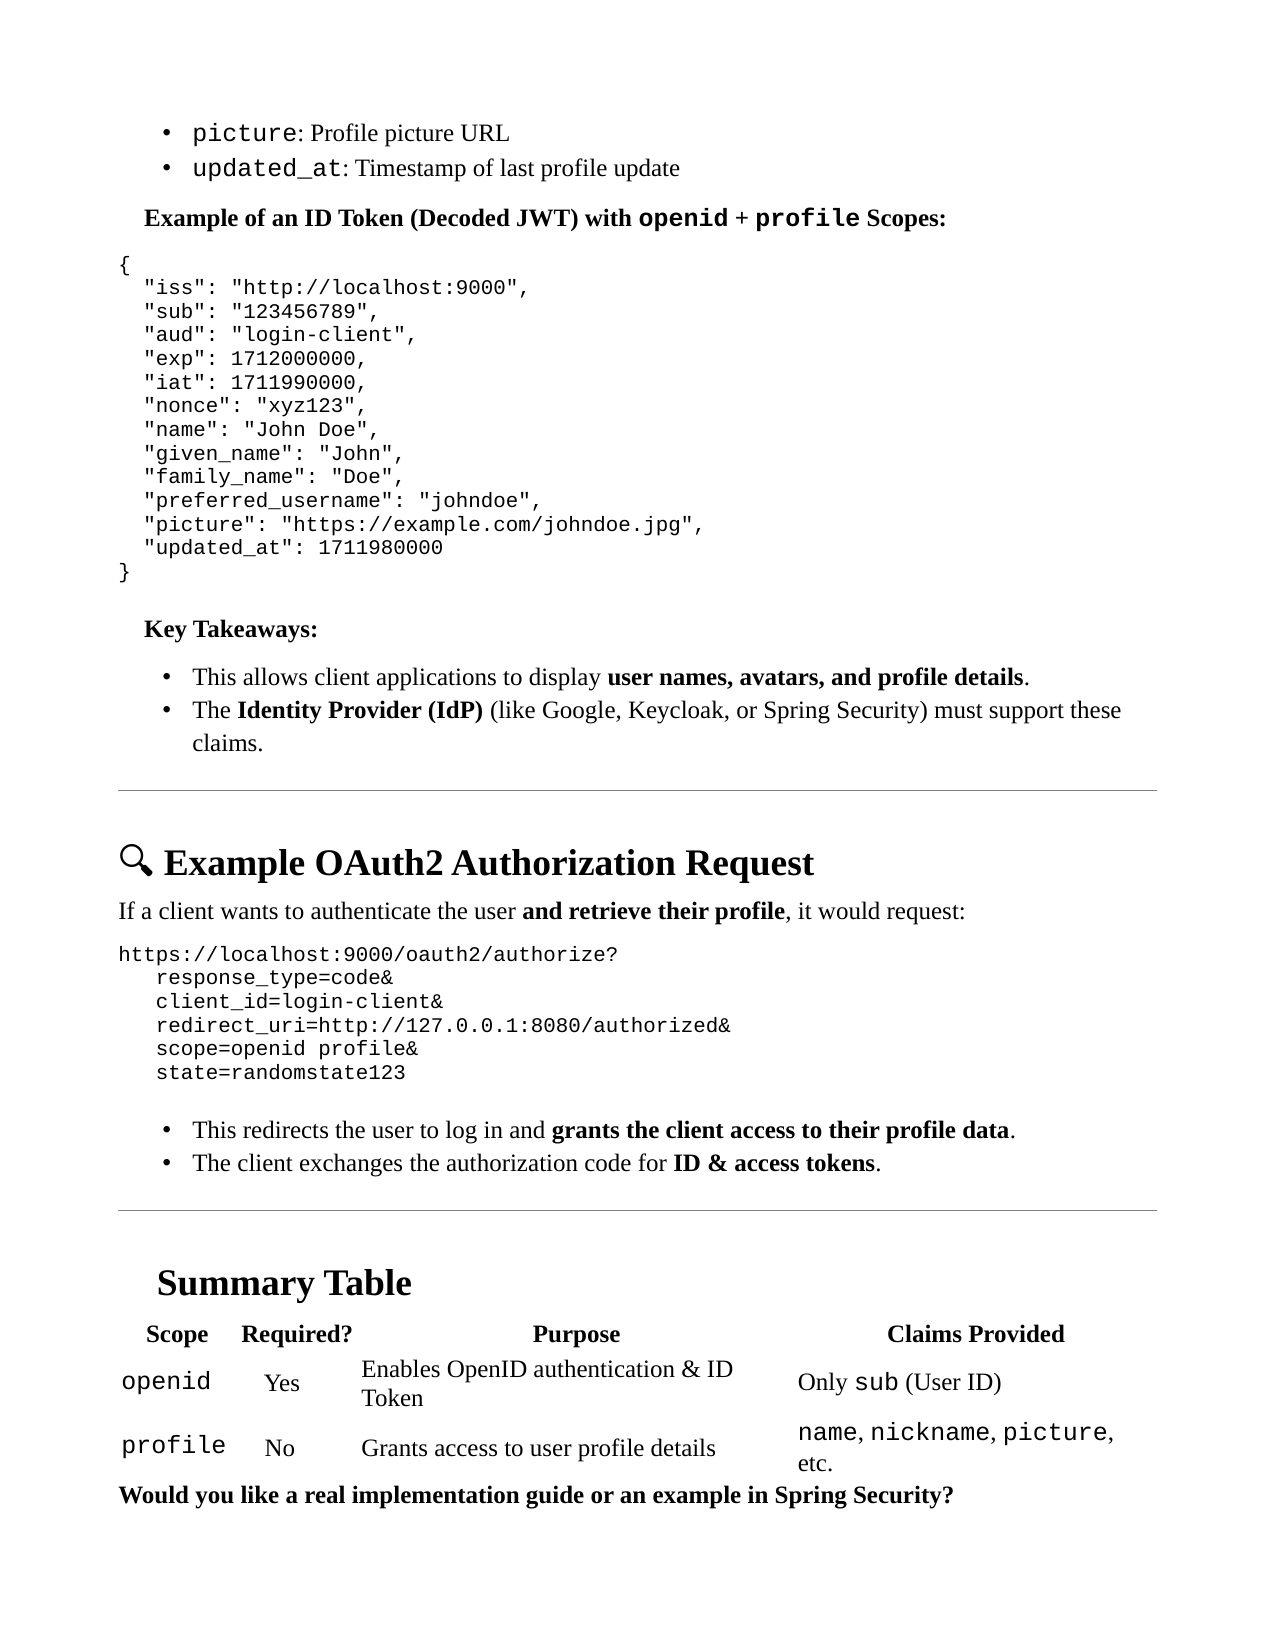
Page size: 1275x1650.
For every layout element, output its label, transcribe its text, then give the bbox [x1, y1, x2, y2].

table_cell ❌ No [236, 1414, 358, 1480]
table_cell name, nickname, picture, etc. [795, 1414, 1157, 1480]
text state=randomstate123 [118, 1062, 1157, 1086]
text "exp": 1712000000, [118, 348, 1157, 372]
text "nonce": "xyz123", [118, 395, 1157, 419]
text client_id=login-client& [118, 991, 1157, 1014]
text https://localhost:9000/oauth2/authorize? [118, 944, 1157, 967]
text "sub": "123456789", [118, 301, 1157, 324]
text response_type=code& [118, 967, 1157, 991]
table_cell Only sub (User ID) [795, 1351, 1157, 1414]
table_cell ✅ Yes [236, 1351, 358, 1414]
list picture: Profile picture URL [162, 118, 1157, 149]
text } [118, 561, 1157, 584]
text 📌 Key Takeaways: [118, 614, 1157, 643]
text "iss": "http://localhost:9000", [118, 277, 1157, 301]
text "picture": "https://example.com/johndoe.jpg", [118, 514, 1157, 537]
table_header Claims Provided [795, 1316, 1157, 1351]
text 🔹 Example of an ID Token (Decoded JWT) with openid + profile Scopes: [118, 203, 1157, 234]
text "updated_at": 1711980000 [118, 537, 1157, 561]
table_header Purpose [358, 1316, 795, 1351]
subtitle 🔍 Example OAuth2 Authorization Request [118, 840, 1157, 883]
text "name": "John Doe", [118, 419, 1157, 443]
text "iat": 1711990000, [118, 372, 1157, 395]
text If a client wants to authenticate the user and retrieve their profile, it would request: [118, 896, 1157, 925]
text redirect_uri=http://127.0.0.1:8080/authorized& [118, 1014, 1157, 1038]
table_cell openid [118, 1351, 236, 1414]
text "preferred_username": "johndoe", [118, 490, 1157, 514]
table_cell Enables OpenID authentication & ID Token [358, 1351, 795, 1414]
list The Identity Provider (IdP) (like Google, Keycloak, or Spring Security) must support these claims. [162, 695, 1157, 756]
list The client exchanges the authorization code for ID & access tokens. [162, 1148, 1157, 1177]
list updated_at: Timestamp of last profile update [162, 153, 1157, 184]
text "aud": "login-client", [118, 324, 1157, 348]
text "given_name": "John", [118, 443, 1157, 466]
list This allows client applications to display user names, avatars, and profile details. [162, 662, 1157, 690]
text Would you like a real implementation guide or an example in Spring Security? 🚀 [118, 1480, 1157, 1508]
list This redirects the user to log in and grants the client access to their profile data. [162, 1115, 1157, 1144]
subtitle ✅ Summary Table [118, 1261, 1157, 1304]
table_header Scope [118, 1316, 236, 1351]
text scope=openid profile& [118, 1038, 1157, 1062]
table_header Required? [236, 1316, 358, 1351]
text { [118, 253, 1157, 277]
text "family_name": "Doe", [118, 466, 1157, 490]
table_cell profile [118, 1414, 236, 1480]
table_cell Grants access to user profile details [358, 1414, 795, 1480]
